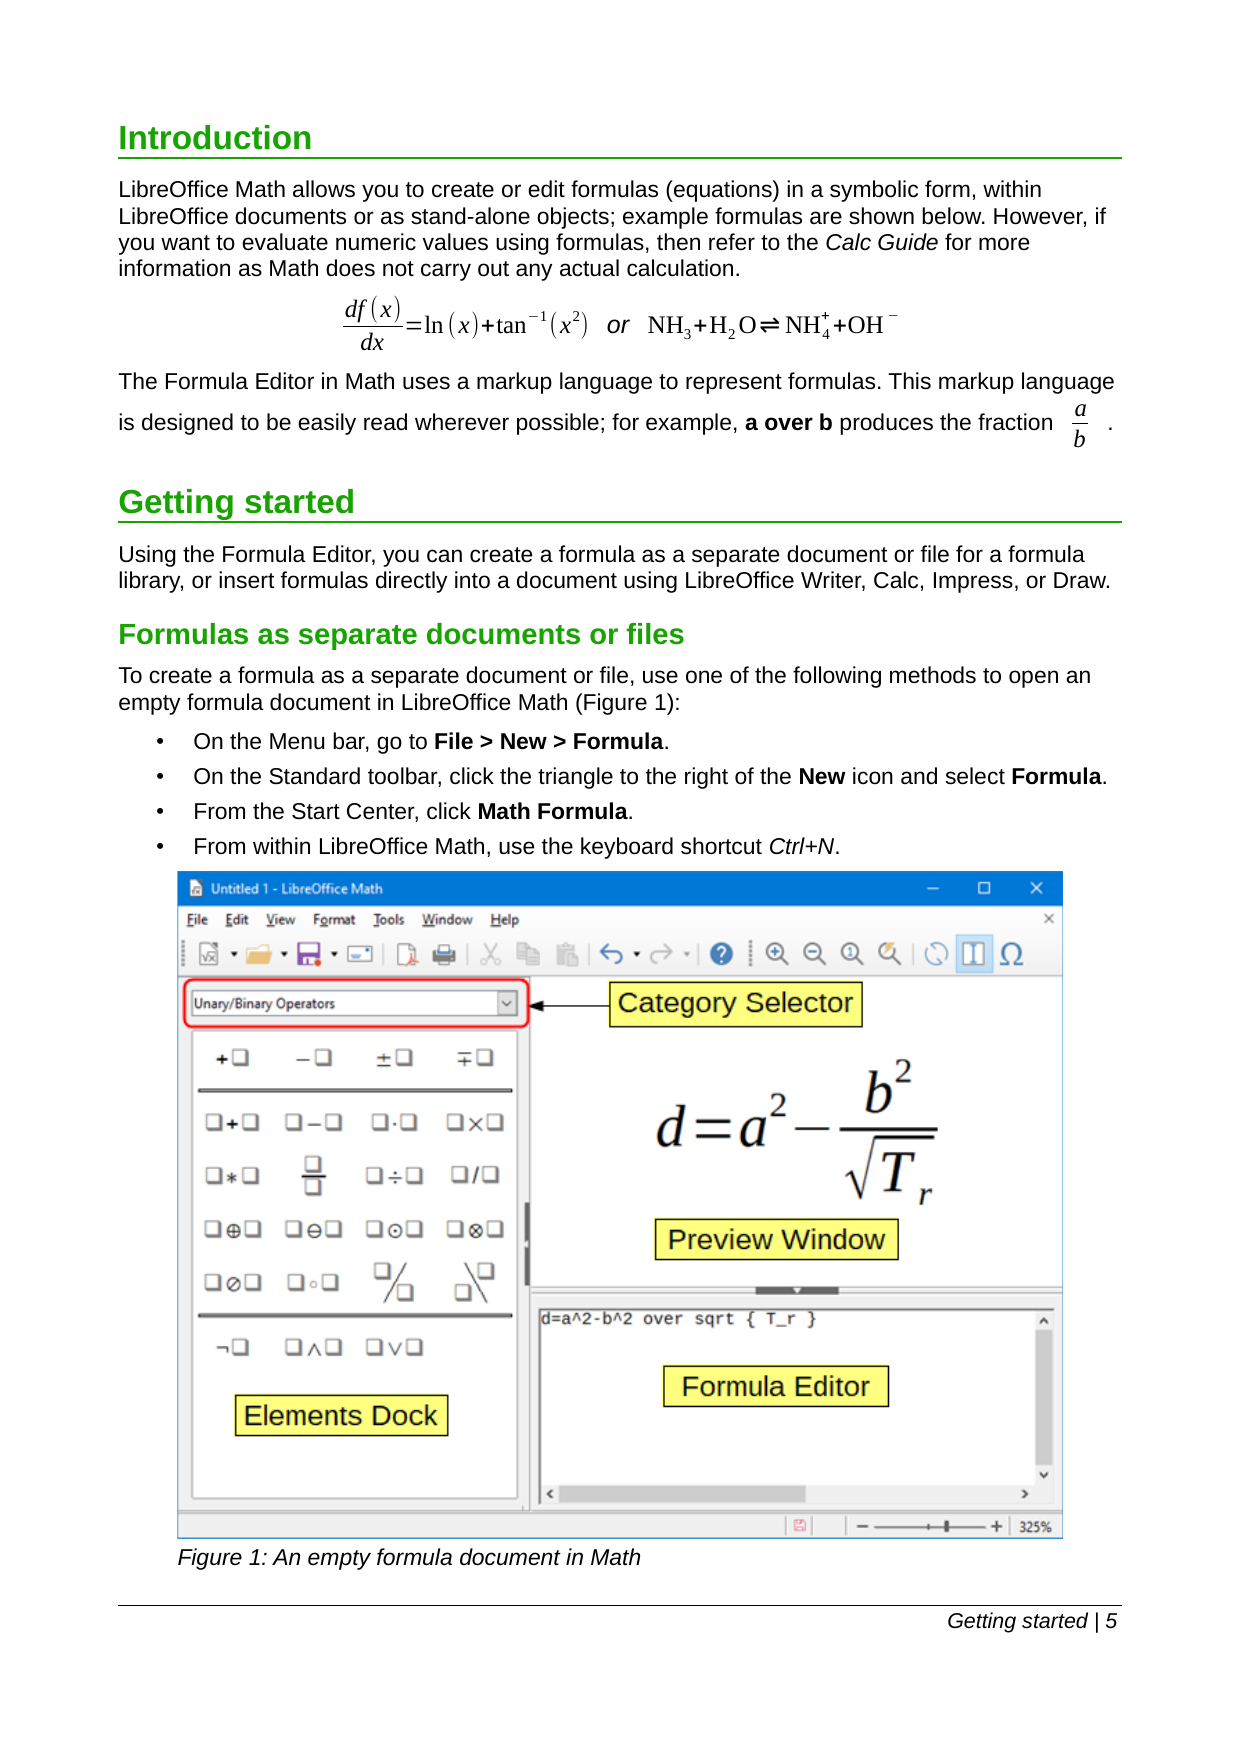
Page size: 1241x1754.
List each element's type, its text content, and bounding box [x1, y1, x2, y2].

list On the Standard toolbar, click the triangle to the right of the New icon and select Formula. [156, 763, 1122, 789]
text or [118, 294, 1122, 356]
text Using the Formula Editor, you can create a formula as a separate document or file for a formula library, or insert formulas directly into a document using LibreOffice Writer, Calc, Impress, or Draw. [118, 541, 1122, 593]
picture [177, 871, 1063, 1539]
subtitle Introduction [118, 118, 1122, 157]
text To create a formula as a separate document or file, use one of the following methods to open an empty formula document in LibreOffice Math (Figure 1): [118, 662, 1122, 715]
subtitle Formulas as separate documents or files [118, 617, 1122, 651]
list From within LibreOffice Math, use the keyboard shortcut Ctrl+N. [156, 833, 1122, 859]
text Figure 1: An empty formula document in Math [177, 1539, 1063, 1570]
text LibreOffice Math allows you to create or edit formulas (equations) in a symbolic form, within LibreOffice documents or as stand-alone objects; example formulas are shown below. However, if you want to evaluate numeric values using formulas, then refer to the Calc Guide for more information as Math does not carry out any actual calculation. [118, 176, 1122, 282]
list On the Menu bar, go to File > New > Formula. [156, 728, 1122, 754]
list From the Start Center, click Math Formula. [156, 798, 1122, 824]
subtitle Getting started [118, 482, 1122, 521]
text The Formula Editor in Math uses a markup language to represent formulas. This markup language is designed to be easily read wherever possible; for example, a over b produces the fraction. [118, 368, 1122, 453]
